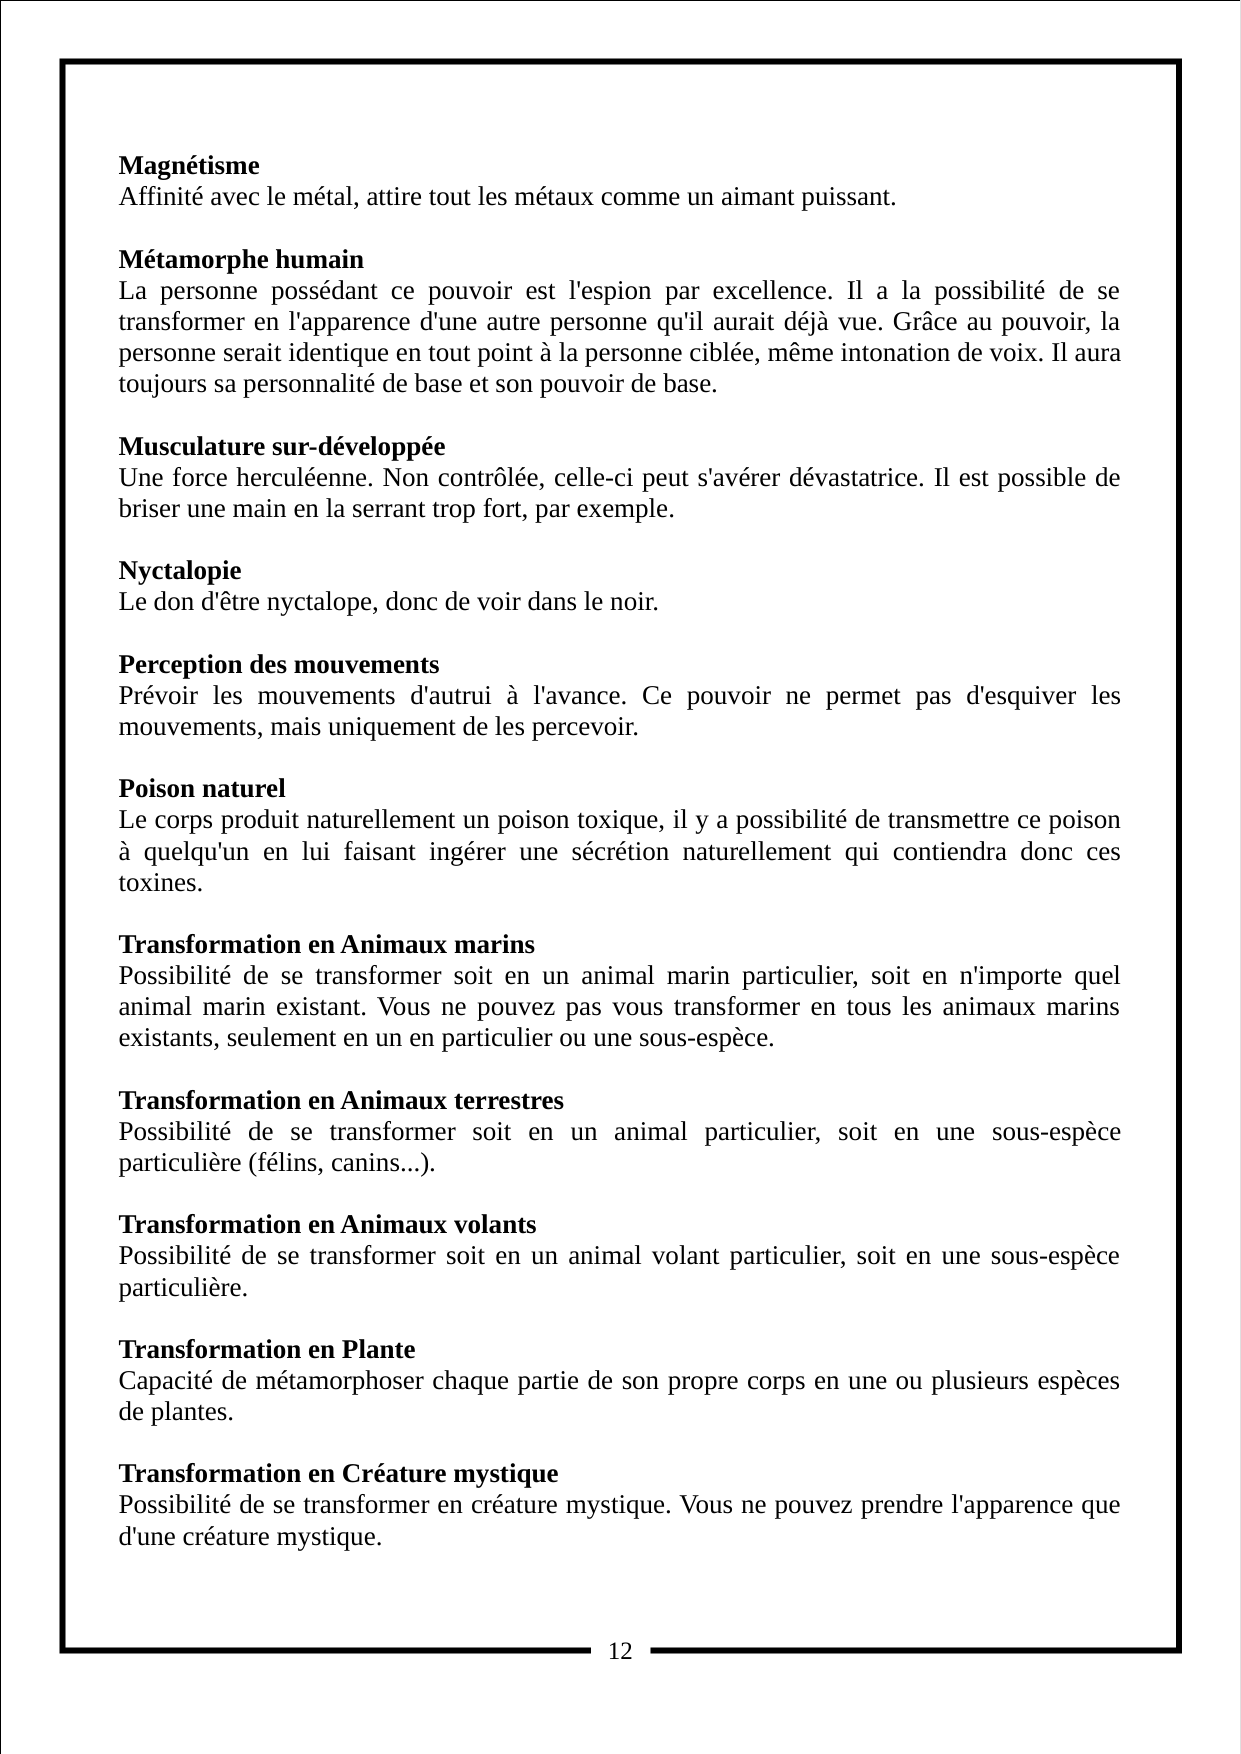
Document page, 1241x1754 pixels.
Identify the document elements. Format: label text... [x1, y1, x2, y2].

text Capacité de métamorphoser chaque partie de son propre corps en une ou plusieurs espèces de plantes. [118, 1364, 1122, 1426]
text Possibilité de se transformer soit en un animal particulier, soit en une sous-espèce particulière (félins, canins...). [118, 1115, 1122, 1177]
picture [1, 1, 1240, 1754]
text Musculature sur-développée [118, 430, 1122, 461]
text Transformation en Plante [118, 1333, 1122, 1364]
text Poison naturel [118, 772, 1122, 803]
text Nyctalopie [118, 554, 1122, 585]
text Perception des mouvements [118, 648, 1122, 679]
text La personne possédant ce pouvoir est l'espion par excellence. Il a la possibilité de se transformer en l'apparence d'une autre personne qu'il aurait déjà vue. Grâce au pouvoir, la personne serait identique en tout point à la personne ciblée, même intonation de voix. Il aura toujours sa personnalité de base et son pouvoir de base. [118, 274, 1122, 398]
text Une force herculéenne. Non contrôlée, celle-ci peut s'avérer dévastatrice. Il est possible de briser une main en la serrant trop fort, par exemple. [118, 461, 1122, 523]
text Le don d'être nyctalope, donc de voir dans le noir. [118, 585, 1122, 617]
text Le corps produit naturellement un poison toxique, il y a possibilité de transmettre ce poison à quelqu'un en lui faisant ingérer une sécrétion naturellement qui contiendra donc ces toxines. [118, 803, 1122, 897]
text Transformation en Animaux terrestres [118, 1084, 1122, 1115]
text Possibilité de se transformer soit en un animal marin particulier, soit en n'importe quel animal marin existant. Vous ne pouvez pas vous transformer en tous les animaux marins existants, seulement en un en particulier ou une sous-espèce. [118, 959, 1122, 1053]
text Transformation en Animaux volants [118, 1208, 1122, 1239]
text Prévoir les mouvements d'autrui à l'avance. Ce pouvoir ne permet pas d'esquiver les mouvements, mais uniquement de les percevoir. [118, 679, 1122, 741]
text Possibilité de se transformer soit en un animal volant particulier, soit en une sous-espèce particulière. [118, 1239, 1122, 1302]
text Transformation en Animaux marins [118, 928, 1122, 959]
text Affinité avec le métal, attire tout les métaux comme un aimant puissant. [118, 181, 1122, 212]
text Métamorphe humain [118, 243, 1122, 274]
text Possibilité de se transformer en créature mystique. Vous ne pouvez prendre l'apparence que d'une créature mystique. [118, 1489, 1122, 1551]
text Magnétisme [118, 149, 1122, 181]
text Transformation en Créature mystique [118, 1457, 1122, 1489]
